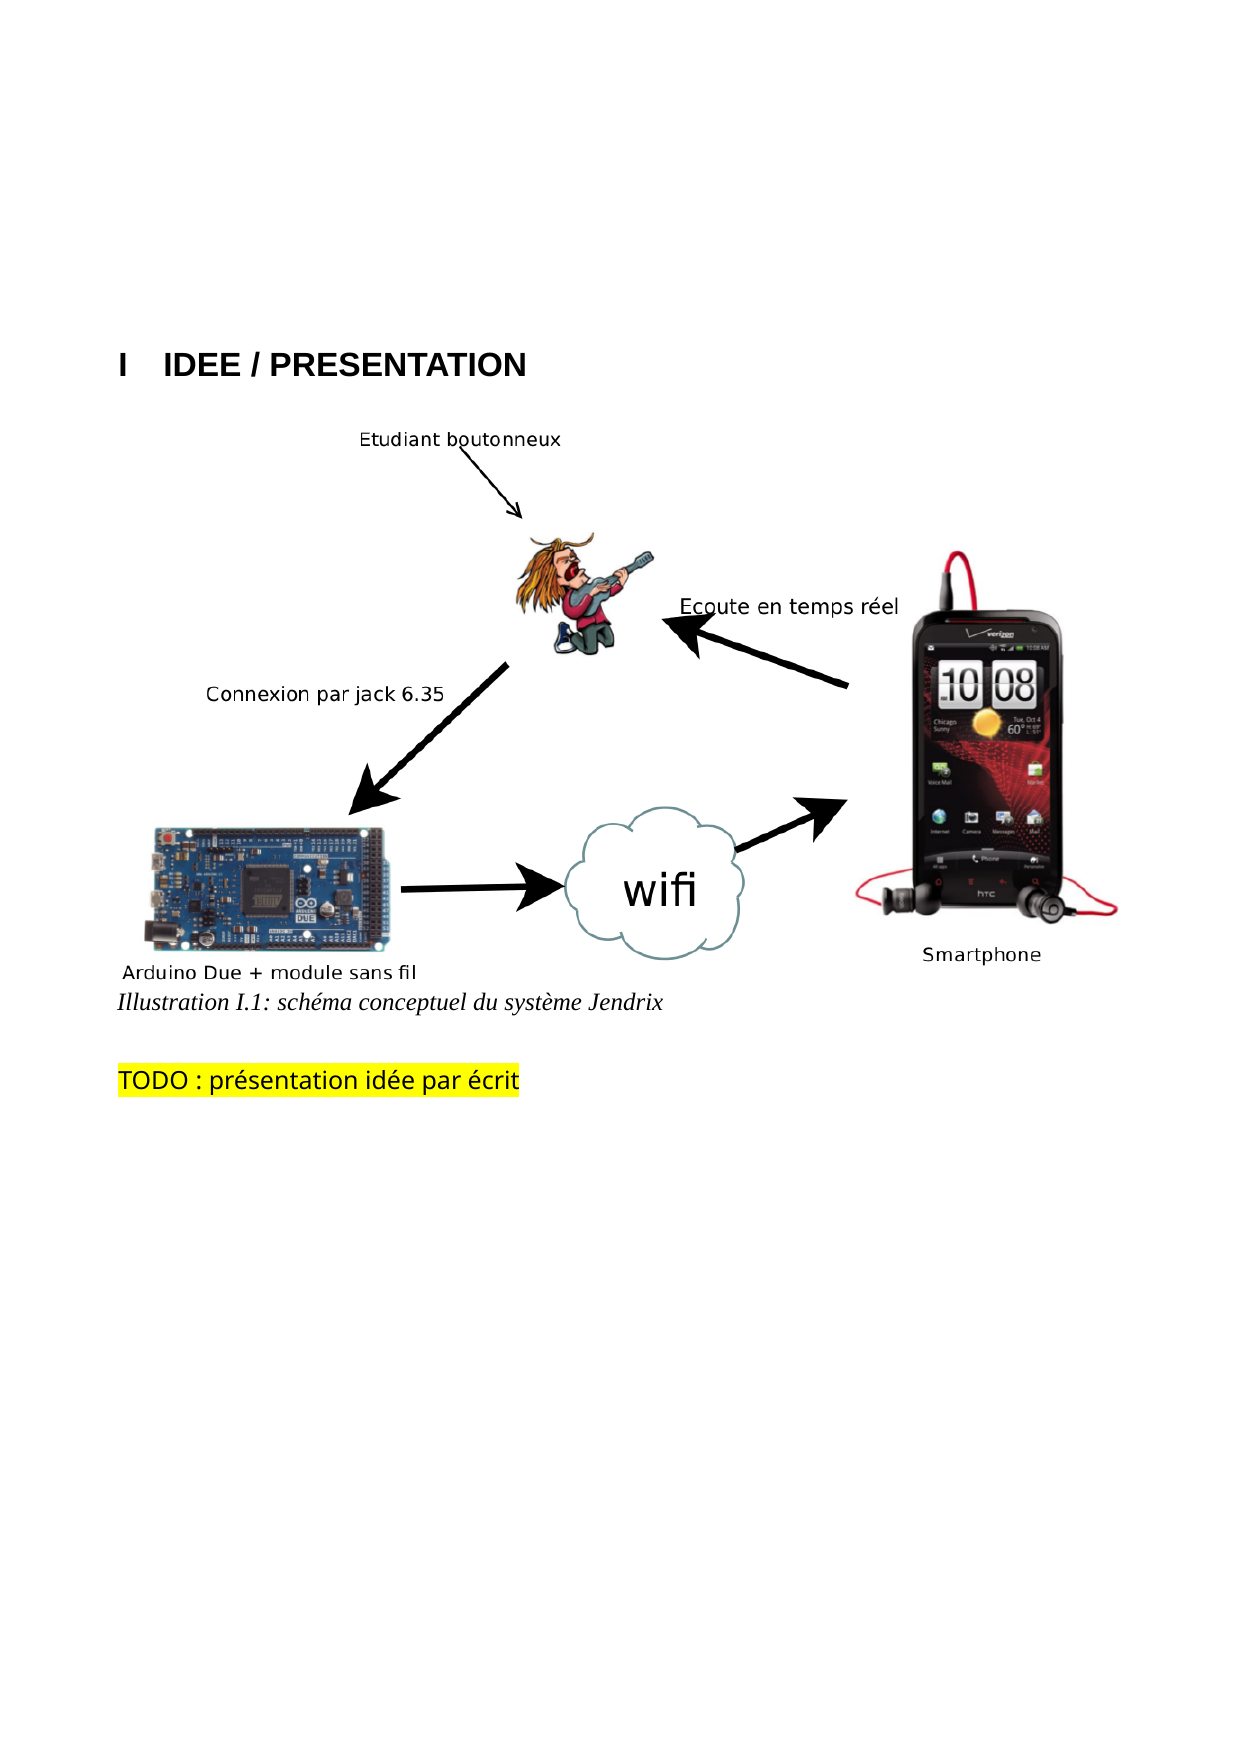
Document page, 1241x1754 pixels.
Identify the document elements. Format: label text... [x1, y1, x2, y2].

subtitle IDEE / PRESENTATION [118, 344, 1122, 383]
picture [117, 424, 1122, 988]
text Illustration I.1: schéma conceptuel du système Jendrix [117, 988, 1121, 1016]
text TODO : présentation idée par écrit [118, 1063, 1122, 1097]
